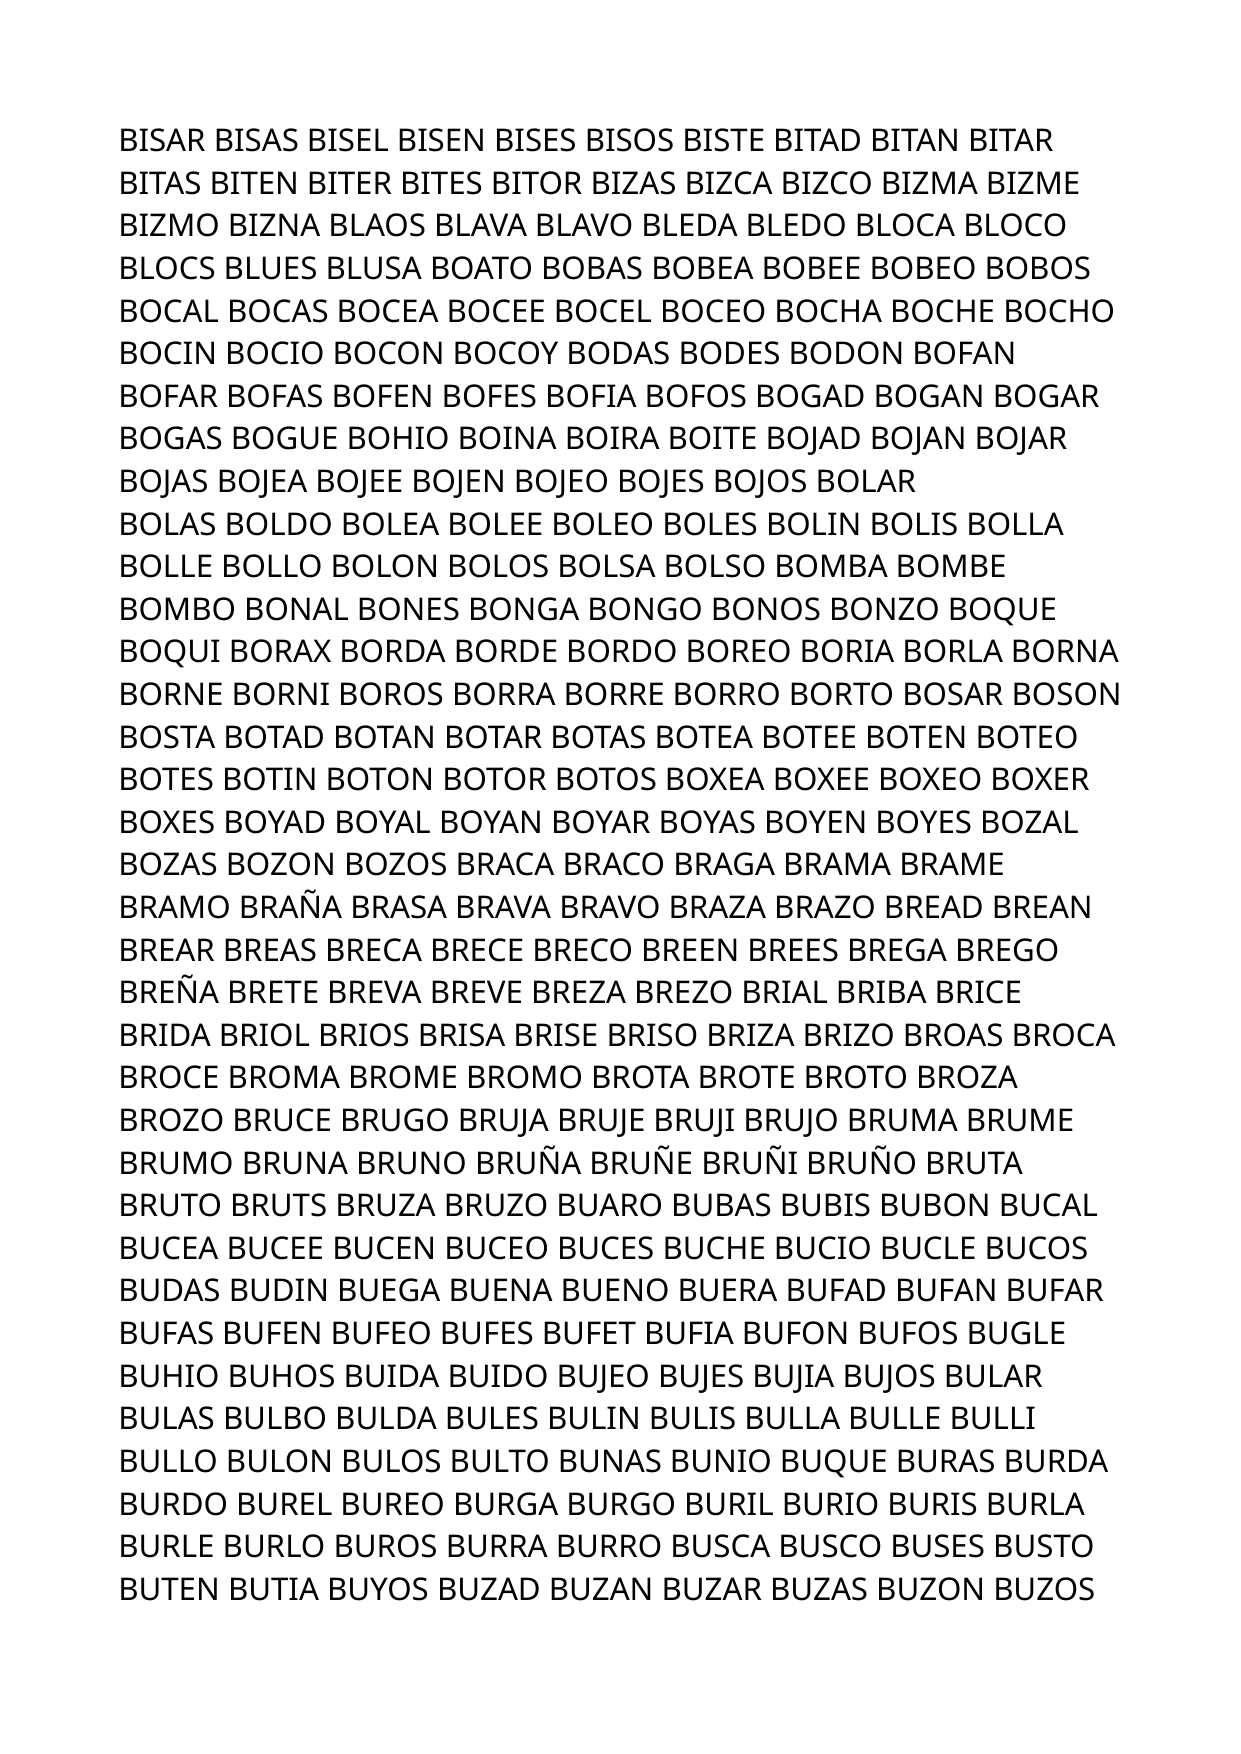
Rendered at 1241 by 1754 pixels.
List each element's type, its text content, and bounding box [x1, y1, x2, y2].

text BOLAS BOLDO BOLEA BOLEE BOLEO BOLES BOLIN BOLIS BOLLA BOLLE BOLLO BOLON BOLOS BOLSA BOLSO BOMBA BOMBE BOMBO BONAL BONES BONGA BONGO BONOS BONZO BOQUE BOQUI BORAX BORDA BORDE BORDO BOREO BORIA BORLA BORNA BORNE BORNI BOROS BORRA BORRE BORRO BORTO BOSAR BOSON BOSTA BOTAD BOTAN BOTAR BOTAS BOTEA BOTEE BOTEN BOTEO BOTES BOTIN BOTON BOTOR BOTOS BOXEA BOXEE BOXEO BOXER BOXES BOYAD BOYAL BOYAN BOYAR BOYAS BOYEN BOYES BOZAL BOZAS BOZON BOZOS BRACA BRACO BRAGA BRAMA BRAME BRAMO BRAÑA BRASA BRAVA BRAVO BRAZA BRAZO BREAD BREAN BREAR BREAS BRECA BRECE BRECO BREEN BREES BREGA BREGO BREÑA BRETE BREVA BREVE BREZA BREZO BRIAL BRIBA BRICE BRIDA BRIOL BRIOS BRISA BRISE BRISO BRIZA BRIZO BROAS BROCA BROCE BROMA BROME BROMO BROTA BROTE BROTO BROZA BROZO BRUCE BRUGO BRUJA BRUJE BRUJI BRUJO BRUMA BRUME BRUMO BRUNA BRUNO BRUÑA BRUÑE BRUÑI BRUÑO BRUTA BRUTO BRUTS BRUZA BRUZO BUARO BUBAS BUBIS BUBON BUCAL BUCEA BUCEE BUCEN BUCEO BUCES BUCHE BUCIO BUCLE BUCOS BUDAS BUDIN BUEGA BUENA BUENO BUERA BUFAD BUFAN BUFAR BUFAS BUFEN BUFEO BUFES BUFET BUFIA BUFON BUFOS BUGLE BUHIO BUHOS BUIDA BUIDO BUJEO BUJES BUJIA BUJOS BULAR BULAS BULBO BULDA BULES BULIN BULIS BULLA BULLE BULLI BULLO BULON BULOS BULTO BUNAS BUNIO BUQUE BURAS BURDA BURDO BUREL BUREO BURGA BURGO BURIL BURIO BURIS BURLA BURLE BURLO BUROS BURRA BURRO BUSCA BUSCO BUSES BUSTO BUTEN BUTIA BUYOS BUZAD BUZAN BUZAR BUZAS BUZON BUZOS [118, 502, 1122, 1609]
text BISAR BISAS BISEL BISEN BISES BISOS BISTE BITAD BITAN BITAR BITAS BITEN BITER BITES BITOR BIZAS BIZCA BIZCO BIZMA BIZME BIZMO BIZNA BLAOS BLAVA BLAVO BLEDA BLEDO BLOCA BLOCO BLOCS BLUES BLUSA BOATO BOBAS BOBEA BOBEE BOBEO BOBOS BOCAL BOCAS BOCEA BOCEE BOCEL BOCEO BOCHA BOCHE BOCHO BOCIN BOCIO BOCON BOCOY BODAS BODES BODON BOFAN BOFAR BOFAS BOFEN BOFES BOFIA BOFOS BOGAD BOGAN BOGAR BOGAS BOGUE BOHIO BOINA BOIRA BOITE BOJAD BOJAN BOJAR BOJAS BOJEA BOJEE BOJEN BOJEO BOJES BOJOS BOLAR [118, 118, 1122, 502]
